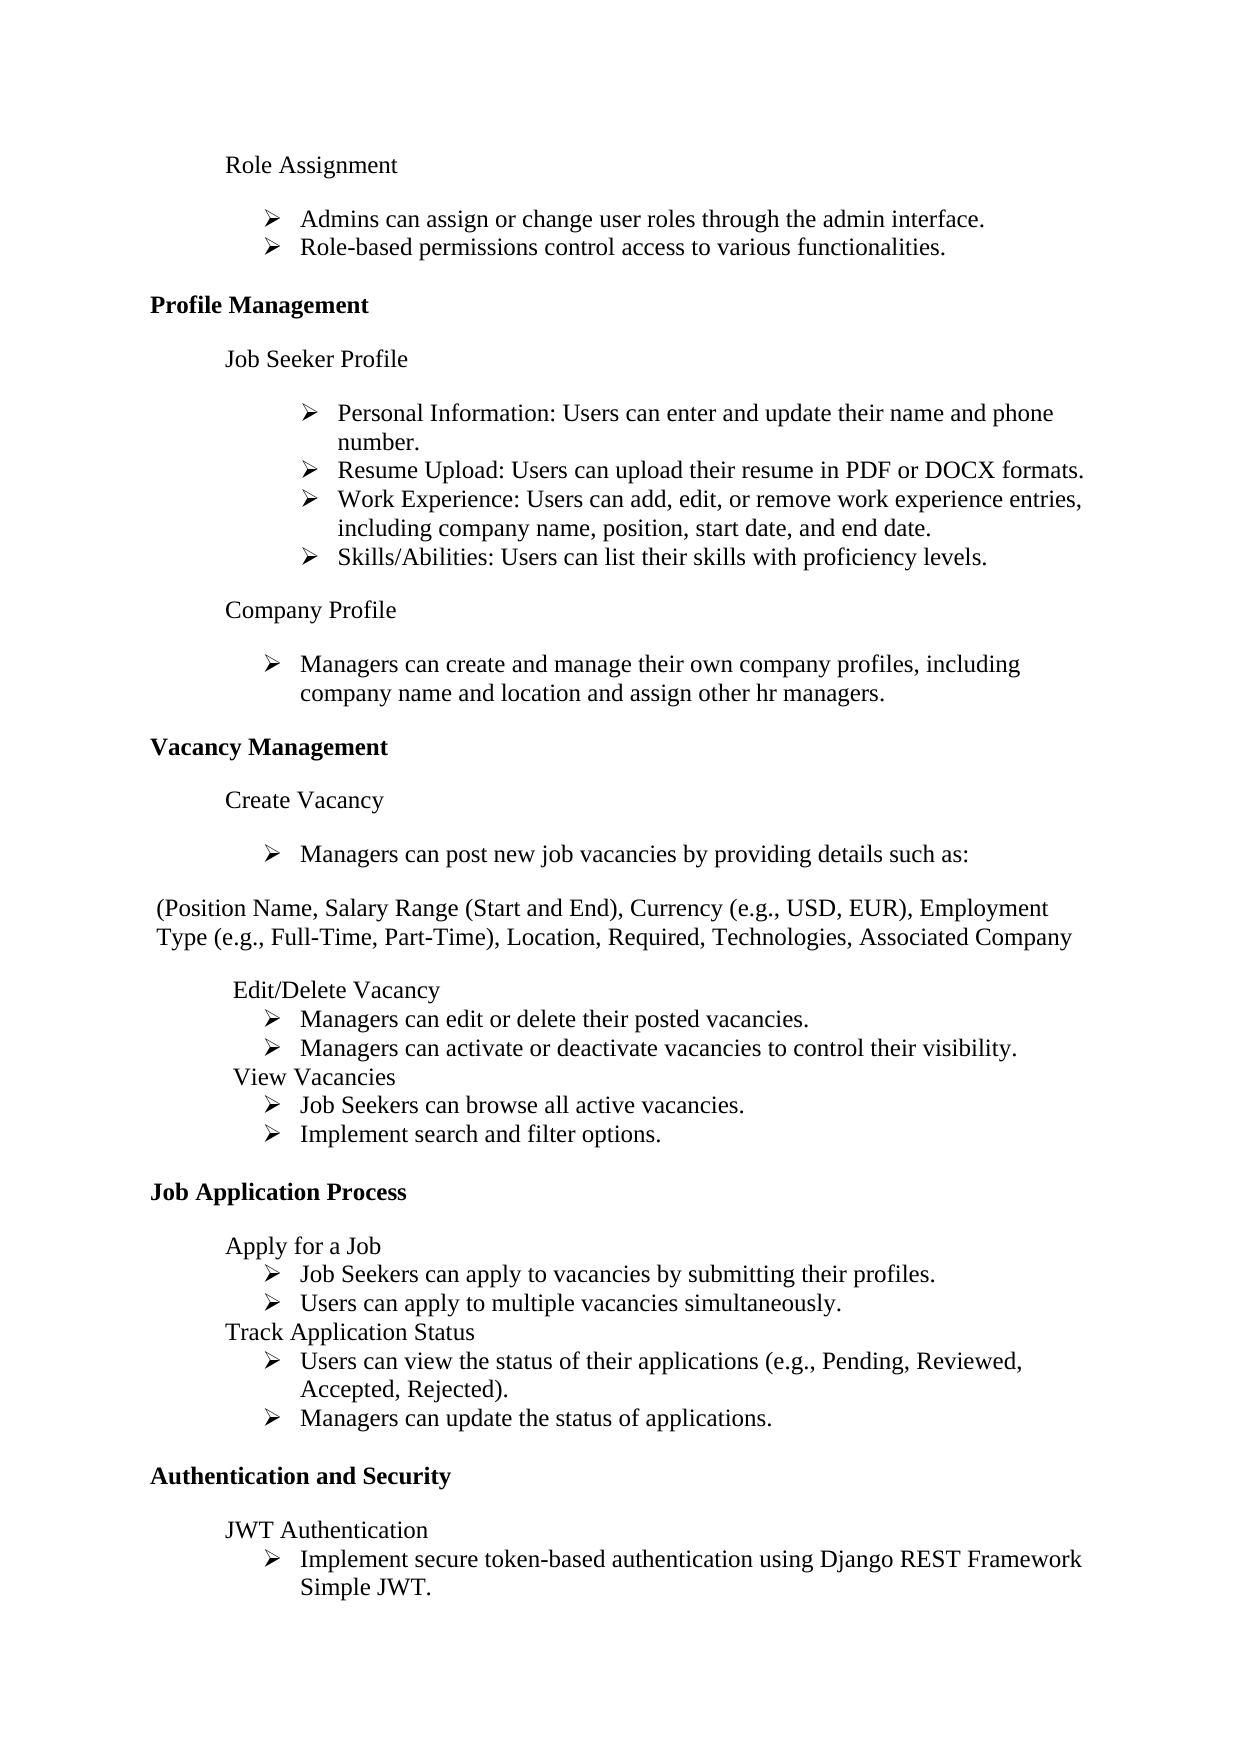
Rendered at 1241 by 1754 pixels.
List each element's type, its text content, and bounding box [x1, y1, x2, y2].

list Job Seekers can browse all active vacancies. [262, 1090, 1090, 1119]
list Personal Information: Users can enter and update their name and phone number. [300, 398, 1090, 455]
text Role Assignment [225, 150, 1090, 179]
list Managers can update the status of applications. [262, 1403, 1090, 1432]
text Vacancy Management [150, 732, 1090, 760]
list Users can apply to multiple vacancies simultaneously. [262, 1288, 1090, 1317]
list Managers can activate or deactivate vacancies to control their visibility. [262, 1033, 1090, 1062]
list View Vacancies [233, 1062, 1090, 1090]
list Managers can post new job vacancies by providing details such as: [262, 839, 1090, 868]
list Skills/Abilities: Users can list their skills with proficiency levels. [300, 542, 1090, 570]
list Managers can create and manage their own company profiles, including company name and location and assign other hr managers. [262, 649, 1090, 707]
list Admins can assign or change user roles through the admin interface. [262, 204, 1090, 232]
list Apply for a Job [187, 1231, 1090, 1259]
list Resume Upload: Users can upload their resume in PDF or DOCX formats. [300, 455, 1090, 484]
list Role-based permissions control access to various functionalities. [262, 232, 1090, 261]
list Managers can edit or delete their posted vacancies. [262, 1004, 1090, 1033]
text Create Vacancy [150, 785, 1090, 814]
list (Position Name, Salary Range (Start and End), Currency (e.g., USD, EUR), Employment Type (e.g., Full-Time, Part-Time), Location, Required, Technologies, Associated Company [156, 893, 1090, 950]
list JWT Authentication [187, 1515, 1090, 1544]
list Edit/Delete Vacancy [233, 975, 1090, 1004]
text Profile Management [150, 290, 1090, 319]
list Users can view the status of their applications (e.g., Pending, Reviewed, Accepted, Rejected). [262, 1346, 1090, 1403]
text Job Seeker Profile [150, 344, 1090, 373]
list Track Application Status [187, 1317, 1090, 1346]
list Implement secure token-based authentication using Django REST Framework Simple JWT. [262, 1544, 1090, 1601]
list Work Experience: Users can add, edit, or remove work experience entries, including company name, position, start date, and end date. [300, 484, 1090, 542]
text Company Profile [225, 595, 1090, 624]
text Job Application Process [150, 1177, 1090, 1206]
list Job Seekers can apply to vacancies by submitting their profiles. [262, 1259, 1090, 1288]
text Authentication and Security [150, 1461, 1090, 1490]
list Implement search and filter options. [262, 1119, 1090, 1148]
